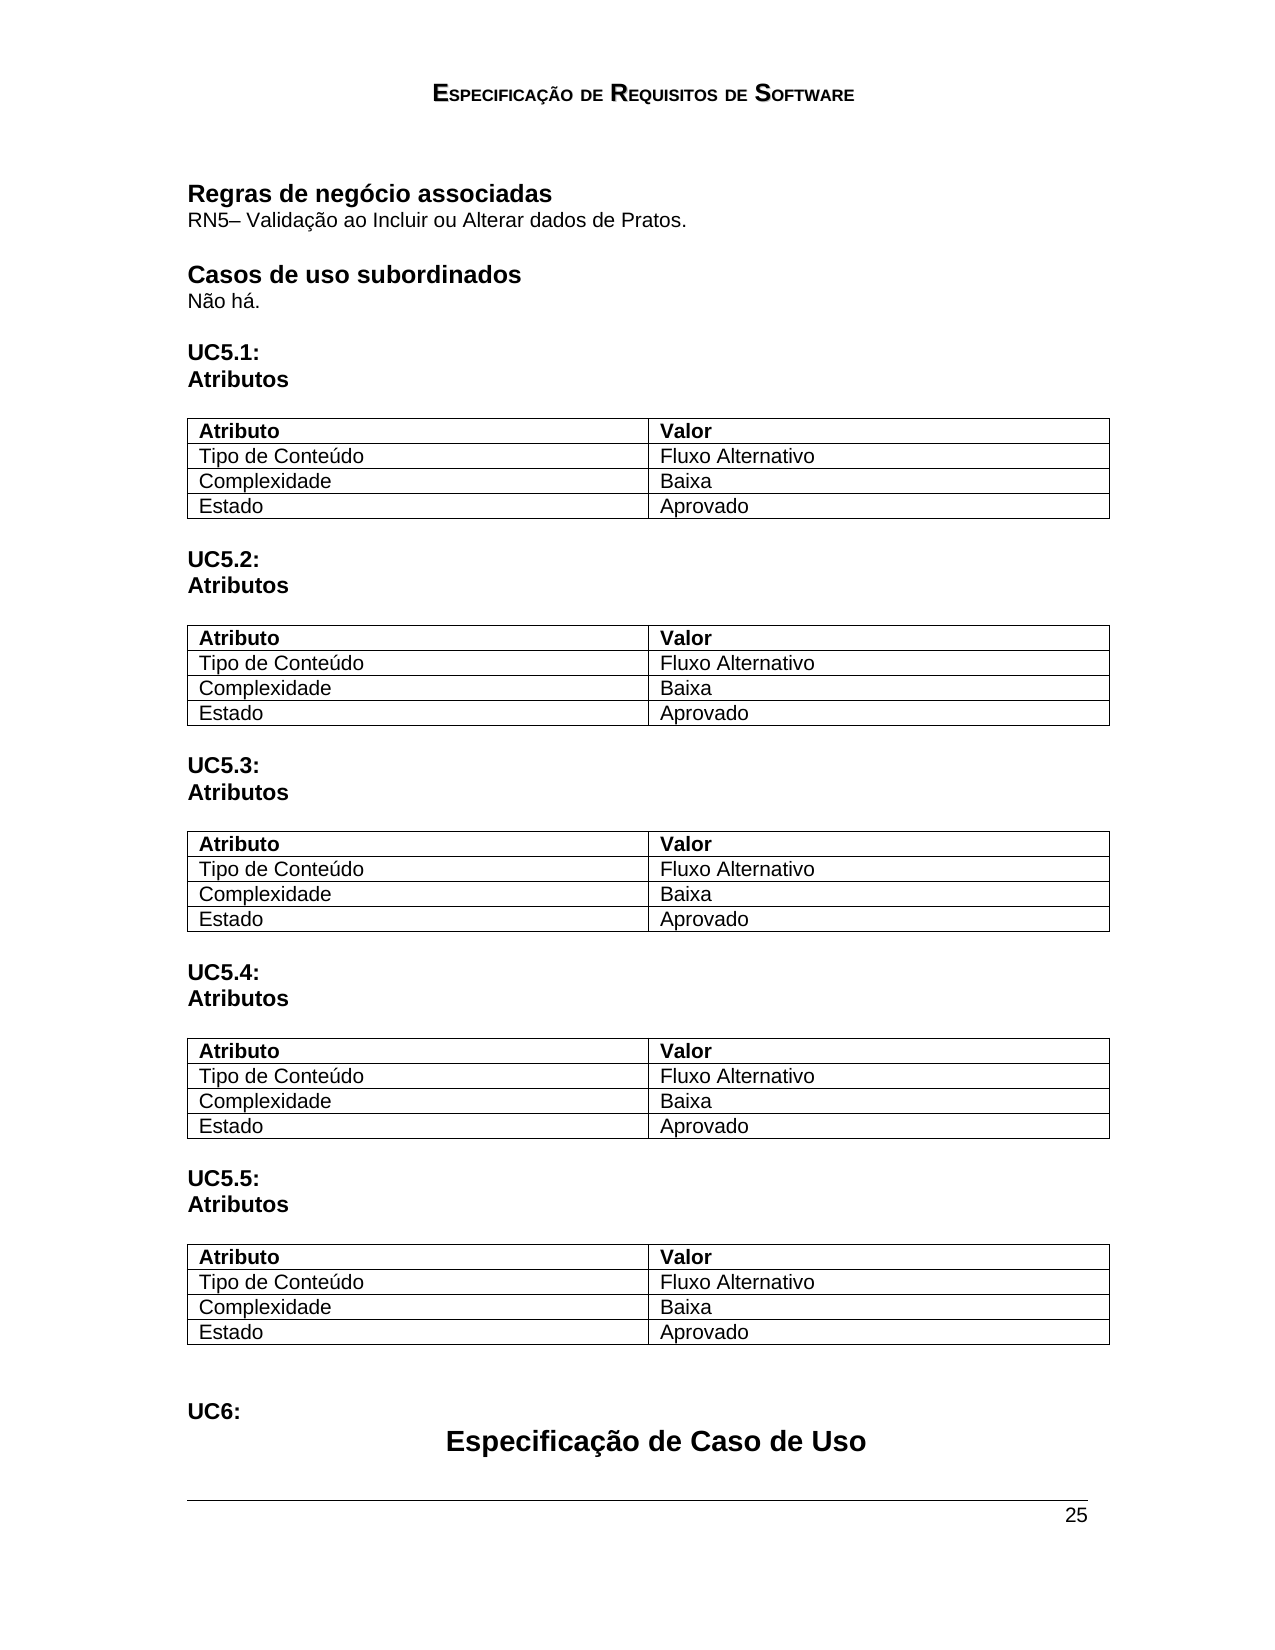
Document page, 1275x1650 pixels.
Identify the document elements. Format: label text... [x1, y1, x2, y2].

table_header Valor [649, 419, 1109, 443]
text Especificação de Caso de Uso [225, 1424, 1088, 1458]
table_cell Tipo de Conteúdo [188, 444, 648, 468]
table_cell Baixa [649, 882, 1109, 906]
text Atributos [187, 366, 1088, 392]
table_header Atributo [188, 832, 648, 856]
table_cell Estado [188, 1320, 648, 1344]
table_cell Complexidade [188, 676, 648, 700]
table_cell Tipo de Conteúdo [188, 857, 648, 881]
table_cell Estado [188, 494, 648, 518]
table_header Valor [649, 626, 1109, 650]
table_cell Fluxo Alternativo [649, 444, 1109, 468]
table_header Valor [649, 832, 1109, 856]
table_header Atributo [188, 1039, 648, 1063]
text Regras de negócio associadas [187, 179, 1088, 207]
table_cell Fluxo Alternativo [649, 1270, 1109, 1294]
text Atributos [187, 572, 1088, 598]
table_cell Complexidade [188, 469, 648, 493]
table_cell Complexidade [188, 882, 648, 906]
text UC5.2: [187, 546, 1088, 572]
text Não há. [187, 289, 1088, 313]
table_cell Baixa [649, 469, 1109, 493]
table_header Atributo [188, 626, 648, 650]
table_cell Tipo de Conteúdo [188, 1064, 648, 1088]
text UC5.5: [187, 1165, 1088, 1191]
table_cell Aprovado [649, 701, 1109, 725]
table_cell Aprovado [649, 1114, 1109, 1138]
text UC5.3: [187, 752, 1088, 778]
table_cell Complexidade [188, 1089, 648, 1113]
table_header Valor [649, 1039, 1109, 1063]
text RN5– Validação ao Incluir ou Alterar dados de Pratos. [187, 207, 1088, 231]
table_cell Complexidade [188, 1295, 648, 1319]
text Atributos [187, 1191, 1088, 1218]
table_cell Baixa [649, 676, 1109, 700]
table_cell Tipo de Conteúdo [188, 1270, 648, 1294]
text UC5.4: [187, 959, 1088, 985]
table_header Atributo [188, 1245, 648, 1269]
text Casos de uso subordinados [187, 260, 1088, 289]
text UC6: [187, 1398, 1088, 1424]
text Atributos [187, 985, 1088, 1011]
table_cell Aprovado [649, 1320, 1109, 1344]
table_cell Fluxo Alternativo [649, 651, 1109, 675]
text UC5.1: [187, 339, 1088, 366]
table_cell Fluxo Alternativo [649, 1064, 1109, 1088]
table_cell Tipo de Conteúdo [188, 651, 648, 675]
table_cell Baixa [649, 1295, 1109, 1319]
table_cell Aprovado [649, 907, 1109, 931]
table_cell Estado [188, 907, 648, 931]
table_cell Estado [188, 1114, 648, 1138]
table_cell Baixa [649, 1089, 1109, 1113]
table_cell Aprovado [649, 494, 1109, 518]
text Atributos [187, 778, 1088, 805]
table_cell Estado [188, 701, 648, 725]
table_cell Fluxo Alternativo [649, 857, 1109, 881]
table_header Atributo [188, 419, 648, 443]
table_header Valor [649, 1245, 1109, 1269]
